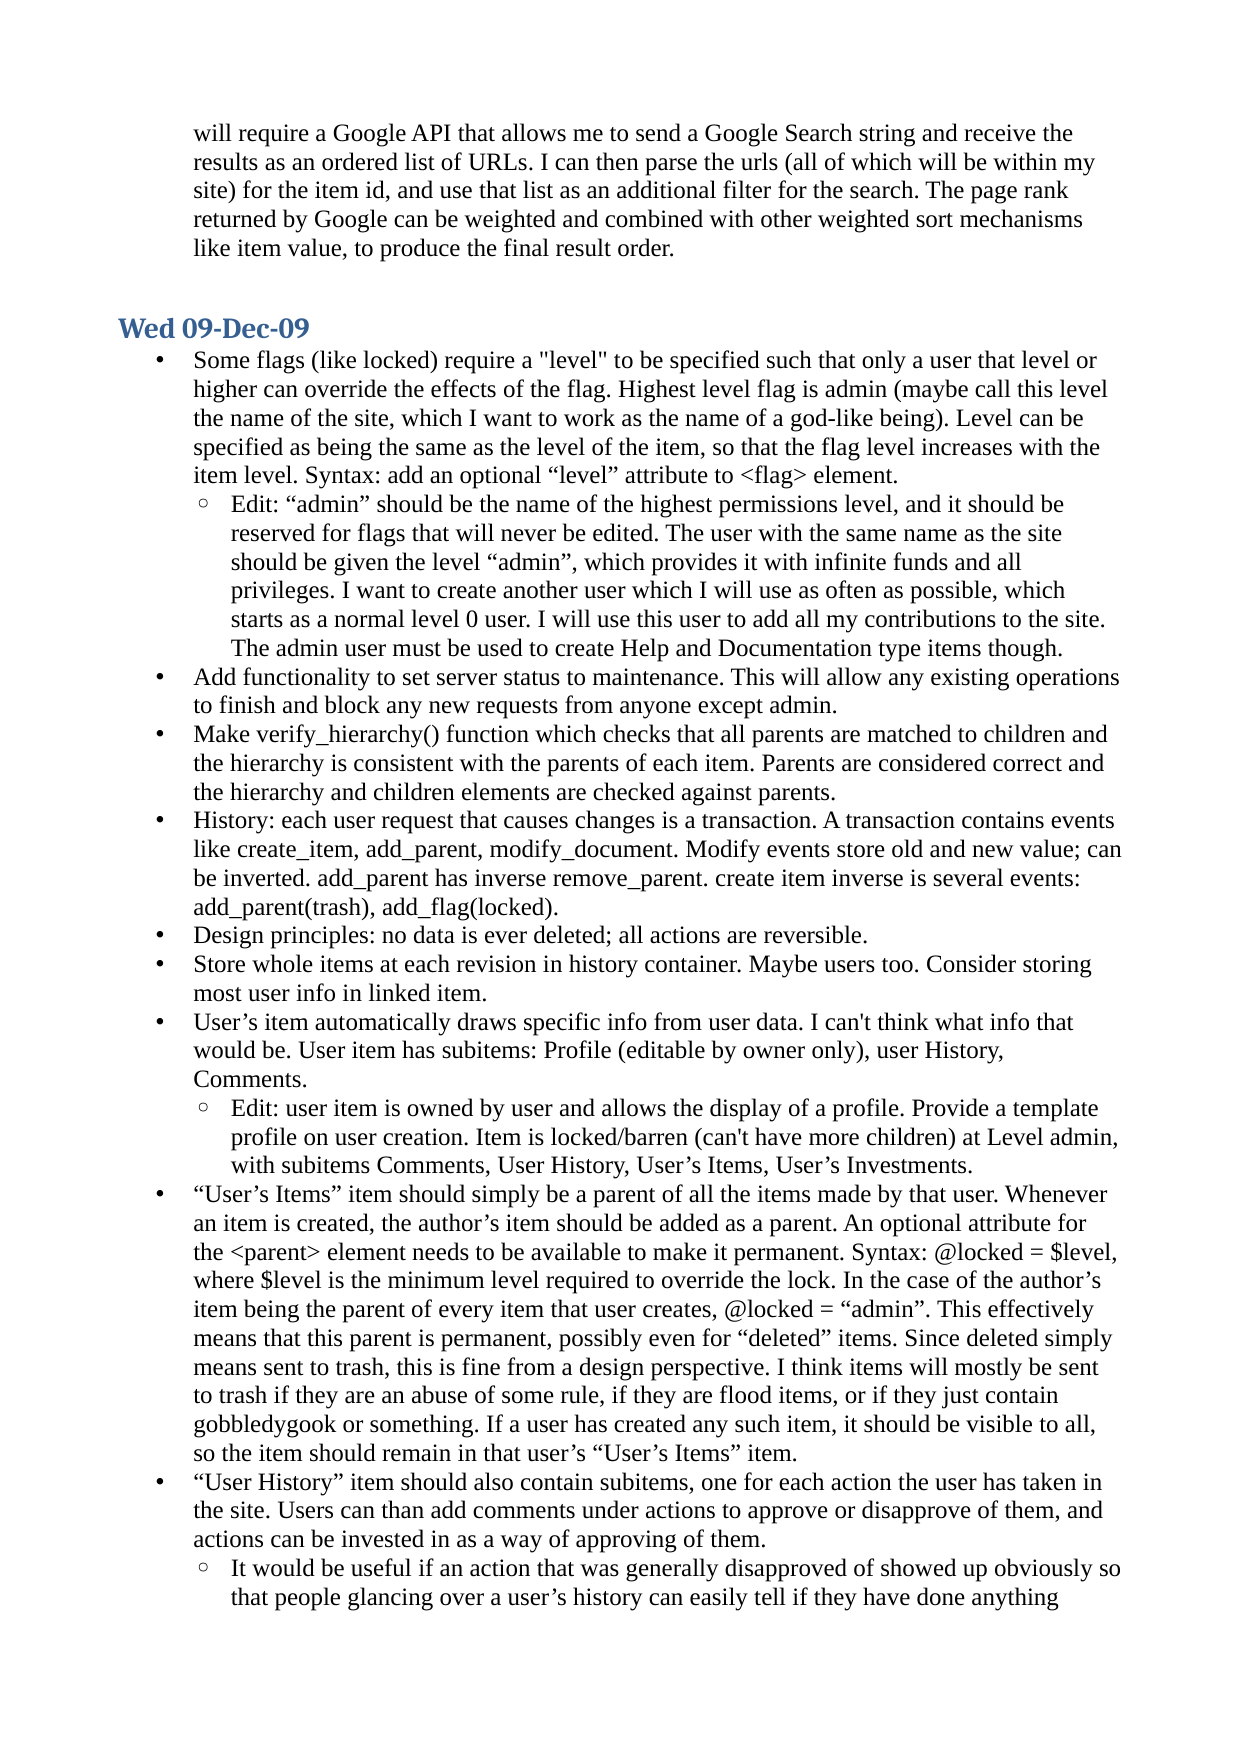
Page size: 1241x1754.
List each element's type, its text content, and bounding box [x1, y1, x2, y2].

list User’s item automatically draws specific info from user data. I can't think what info that would be. User item has subitems: Profile (editable by owner only), user History, Comments. [156, 1007, 1122, 1093]
list “User’s Items” item should simply be a parent of all the items made by that user. Whenever an item is created, the author’s item should be added as a parent. An optional attribute for the <parent> element needs to be available to make it permanent. Syntax: @locked = $level, where $level is the minimum level required to override the lock. In the case of the author’s item being the parent of every item that user creates, @locked = “admin”. This effectively means that this parent is permanent, possibly even for “deleted” items. Since deleted simply means sent to trash, this is fine from a design perspective. I think items will mostly be sent to trash if they are an abuse of some rule, if they are flood items, or if they just contain gobbledygook or something. If a user has created any such item, it should be visible to all, so the item should remain in that user’s “User’s Items” item. [156, 1179, 1122, 1467]
list Design principles: no data is ever deleted; all actions are reversible. [156, 920, 1122, 949]
list Edit: user item is owned by user and allows the display of a profile. Provide a template profile on user creation. Item is locked/barren (can't have more children) at Level admin, with subitems Comments, User History, User’s Items, User’s Investments. [193, 1093, 1122, 1179]
list Edit: “admin” should be the name of the highest permissions level, and it should be reserved for flags that will never be edited. The user with the same name as the site should be given the level “admin”, which provides it with infinite funds and all privileges. I want to create another user which I will use as often as possible, which starts as a normal level 0 user. I will use this user to add all my contributions to the site. The admin user must be used to create Help and Documentation type items though. [193, 489, 1122, 662]
list “User History” item should also contain subitems, one for each action the user has taken in the site. Users can than add comments under actions to approve or disapprove of them, and actions can be invested in as a way of approving of them. [156, 1467, 1122, 1553]
list History: each user request that causes changes is a transaction. A transaction contains events like create_item, add_parent, modify_document. Modify events store old and new value; can be inverted. add_parent has inverse remove_parent. create item inverse is several events: add_parent(trash), add_flag(locked). [156, 805, 1122, 920]
list Add functionality to set server status to maintenance. This will allow any existing operations to finish and block any new requests from anyone except admin. [156, 662, 1122, 719]
list will require a Google API that allows me to send a Google Search string and receive the results as an ordered list of URLs. I can then parse the urls (all of which will be within my site) for the item id, and use that list as an additional filter for the search. The page rank returned by Google can be weighted and combined with other weighted sort mechanisms like item value, to produce the final result order. [156, 118, 1122, 262]
list Store whole items at each revision in history container. Maybe users too. Consider storing most user info in linked item. [156, 949, 1122, 1007]
subtitle Wed 09-Dec-09 [118, 312, 1122, 345]
list Make verify_hierarchy() function which checks that all parents are matched to children and the hierarchy is consistent with the parents of each item. Parents are considered correct and the hierarchy and children elements are checked against parents. [156, 719, 1122, 805]
list Some flags (like locked) require a "level" to be specified such that only a user that level or higher can override the effects of the flag. Highest level flag is admin (maybe call this level the name of the site, which I want to work as the name of a god-like being). Level can be specified as being the same as the level of the item, so that the flag level increases with the item level. Syntax: add an optional “level” attribute to <flag> element. [156, 345, 1122, 489]
list It would be useful if an action that was generally disapproved of showed up obviously so that people glancing over a user’s history can easily tell if they have done anything [193, 1553, 1122, 1610]
